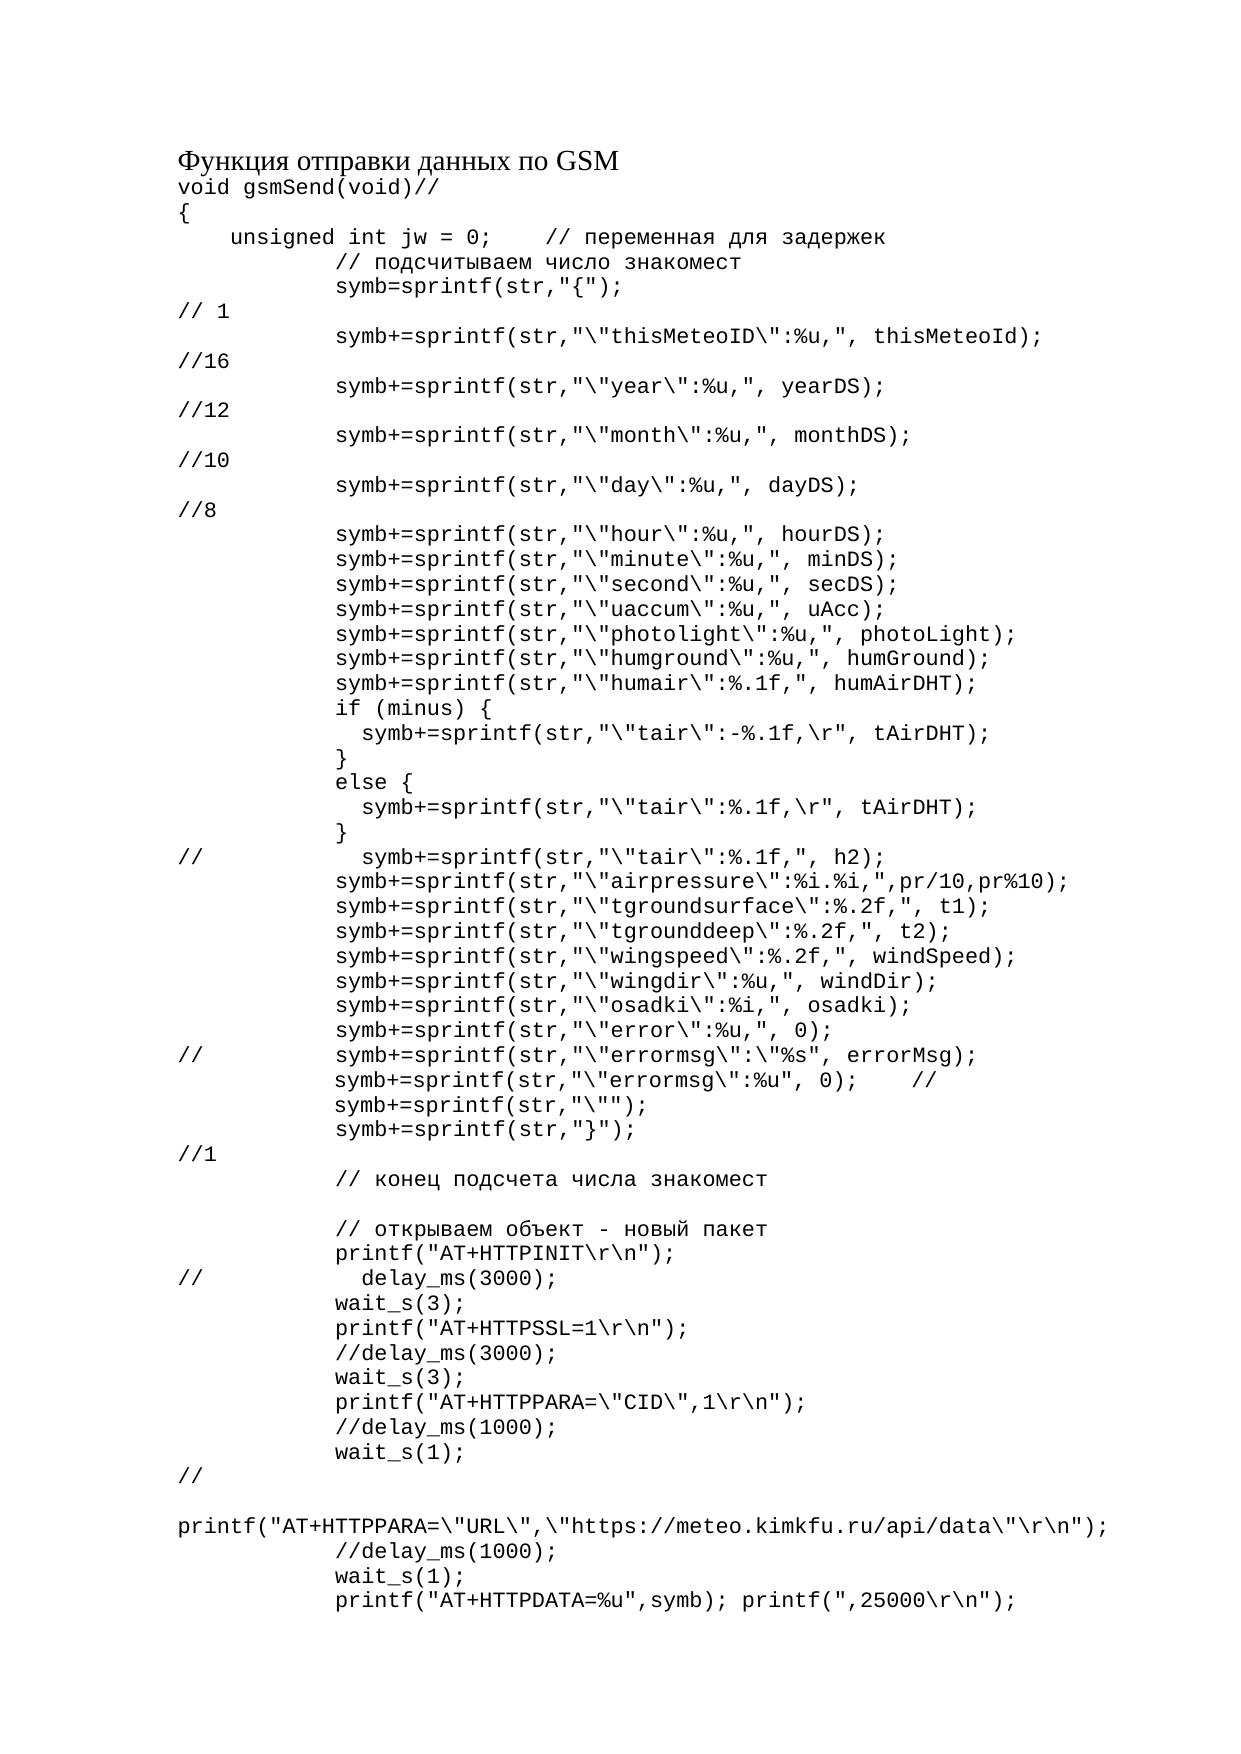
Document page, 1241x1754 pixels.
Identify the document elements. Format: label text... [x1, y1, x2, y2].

text printf("AT+HTTPDATA=%u",symb); printf(",25000\r\n"); [177, 1589, 1152, 1614]
text symb+=sprintf(str,"\"humair\":%.1f,", humAirDHT); [177, 672, 1152, 697]
text symb+=sprintf(str,"\"minute\":%u,", minDS); [177, 548, 1152, 573]
text symb+=sprintf(str,"\"uaccum\":%u,", uAcc); [177, 598, 1152, 623]
text symb+=sprintf(str,"\"tair\":-%.1f,\r", tAirDHT); [177, 722, 1152, 747]
text symb+=sprintf(str,"\"day\":%u,", dayDS); //8 [177, 474, 1152, 523]
text //delay_ms(1000); [177, 1416, 1152, 1441]
text //delay_ms(3000); [177, 1342, 1152, 1366]
text wait_s(3); [177, 1366, 1152, 1391]
text printf("AT+HTTPINIT\r\n"); [177, 1242, 1152, 1267]
text symb+=sprintf(str,"\"second\":%u,", secDS); [177, 573, 1152, 598]
text // конец подсчета числа знакомест [177, 1168, 1152, 1193]
text } [177, 821, 1152, 846]
text symb+=sprintf(str,"\"tair\":%.1f,\r", tAirDHT); [177, 796, 1152, 821]
text symb=sprintf(str,"{"); // 1 [177, 276, 1152, 325]
text // открываем объект - новый пакет [177, 1218, 1152, 1242]
text symb+=sprintf(str,"\"wingspeed\":%.2f,", windSpeed); [177, 945, 1152, 970]
text } [177, 747, 1152, 771]
text symb+=sprintf(str,"\"thisMeteoID\":%u,", thisMeteoId); //16 [177, 325, 1152, 375]
text { [177, 201, 1152, 226]
text symb+=sprintf(str,"\"error\":%u,", 0); [177, 1019, 1152, 1044]
text // symb+=sprintf(str,"\"errormsg\":\"%s", errorMsg); [177, 1044, 1152, 1069]
text symb+=sprintf(str,"\"osadki\":%i,", osadki); [177, 994, 1152, 1019]
text symb+=sprintf(str,"\"tgrounddeep\":%.2f,", t2); [177, 920, 1152, 945]
text printf("AT+HTTPPARA=\"CID\",1\r\n"); [177, 1391, 1152, 1416]
text symb+=sprintf(str,"\"year\":%u,", yearDS); //12 [177, 375, 1152, 424]
text else { [177, 771, 1152, 796]
text symb+=sprintf(str,"\"wingdir\":%u,", windDir); [177, 970, 1152, 994]
text // symb+=sprintf(str,"\"tair\":%.1f,", h2); [177, 846, 1152, 871]
text symb+=sprintf(str,"\"photolight\":%u,", photoLight); [177, 623, 1152, 647]
text // [177, 1466, 1152, 1490]
text // подсчитываем число знакомест [177, 251, 1152, 276]
text if (minus) { [177, 697, 1152, 722]
text symb+=sprintf(str,"}"); //1 [177, 1118, 1152, 1168]
text symb+=sprintf(str,"\"tgroundsurface\":%.2f,", t1); [177, 895, 1152, 920]
text wait_s(3); [177, 1292, 1152, 1317]
text symb+=sprintf(str,"\"month\":%u,", monthDS); //10 [177, 424, 1152, 474]
text //delay_ms(1000); [177, 1540, 1152, 1565]
text wait_s(1); [177, 1565, 1152, 1589]
text void gsmSend(void)// [177, 176, 1152, 201]
text printf("AT+HTTPPARA=\"URL\",\"https://meteo.kimkfu.ru/api/data\"\r\n"); [177, 1490, 1152, 1540]
text symb+=sprintf(str,"\"hour\":%u,", hourDS); [177, 523, 1152, 548]
text wait_s(1); [177, 1441, 1152, 1466]
text printf("AT+HTTPSSL=1\r\n"); [177, 1317, 1152, 1342]
text symb+=sprintf(str,"\"airpressure\":%i.%i,",pr/10,pr%10); [177, 871, 1152, 895]
text // delay_ms(3000); [177, 1267, 1152, 1292]
text Функция отправки данных по GSM [177, 143, 1152, 176]
text unsigned int jw = 0; // переменная для задержек [177, 226, 1152, 251]
text symb+=sprintf(str,"\"errormsg\":%u", 0); // symb+=sprintf(str,"\""); [333, 1069, 1152, 1118]
text symb+=sprintf(str,"\"humground\":%u,", humGround); [177, 647, 1152, 672]
